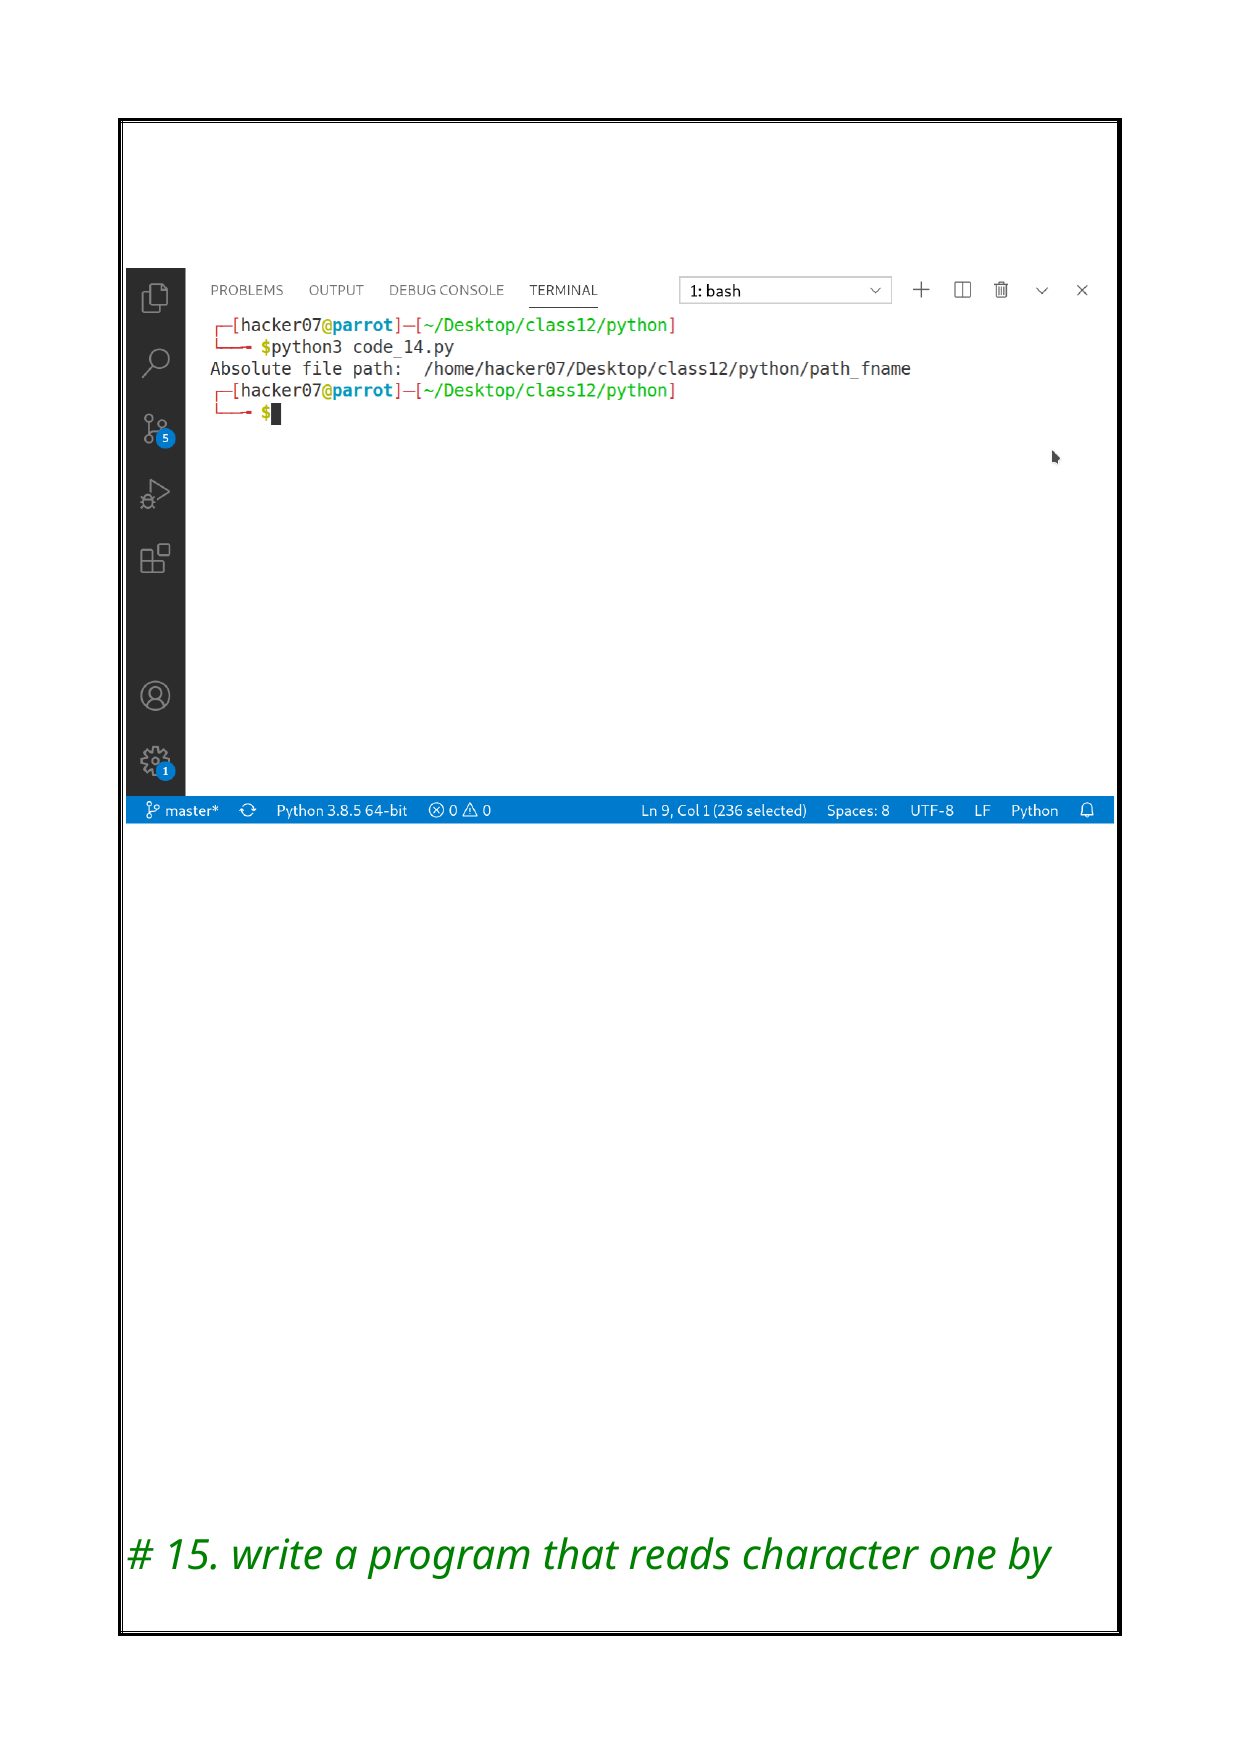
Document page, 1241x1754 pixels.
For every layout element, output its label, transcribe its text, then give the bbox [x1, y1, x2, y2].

text # 15. write a program that reads character one by [126, 1525, 1114, 1582]
picture [126, 268, 1115, 824]
